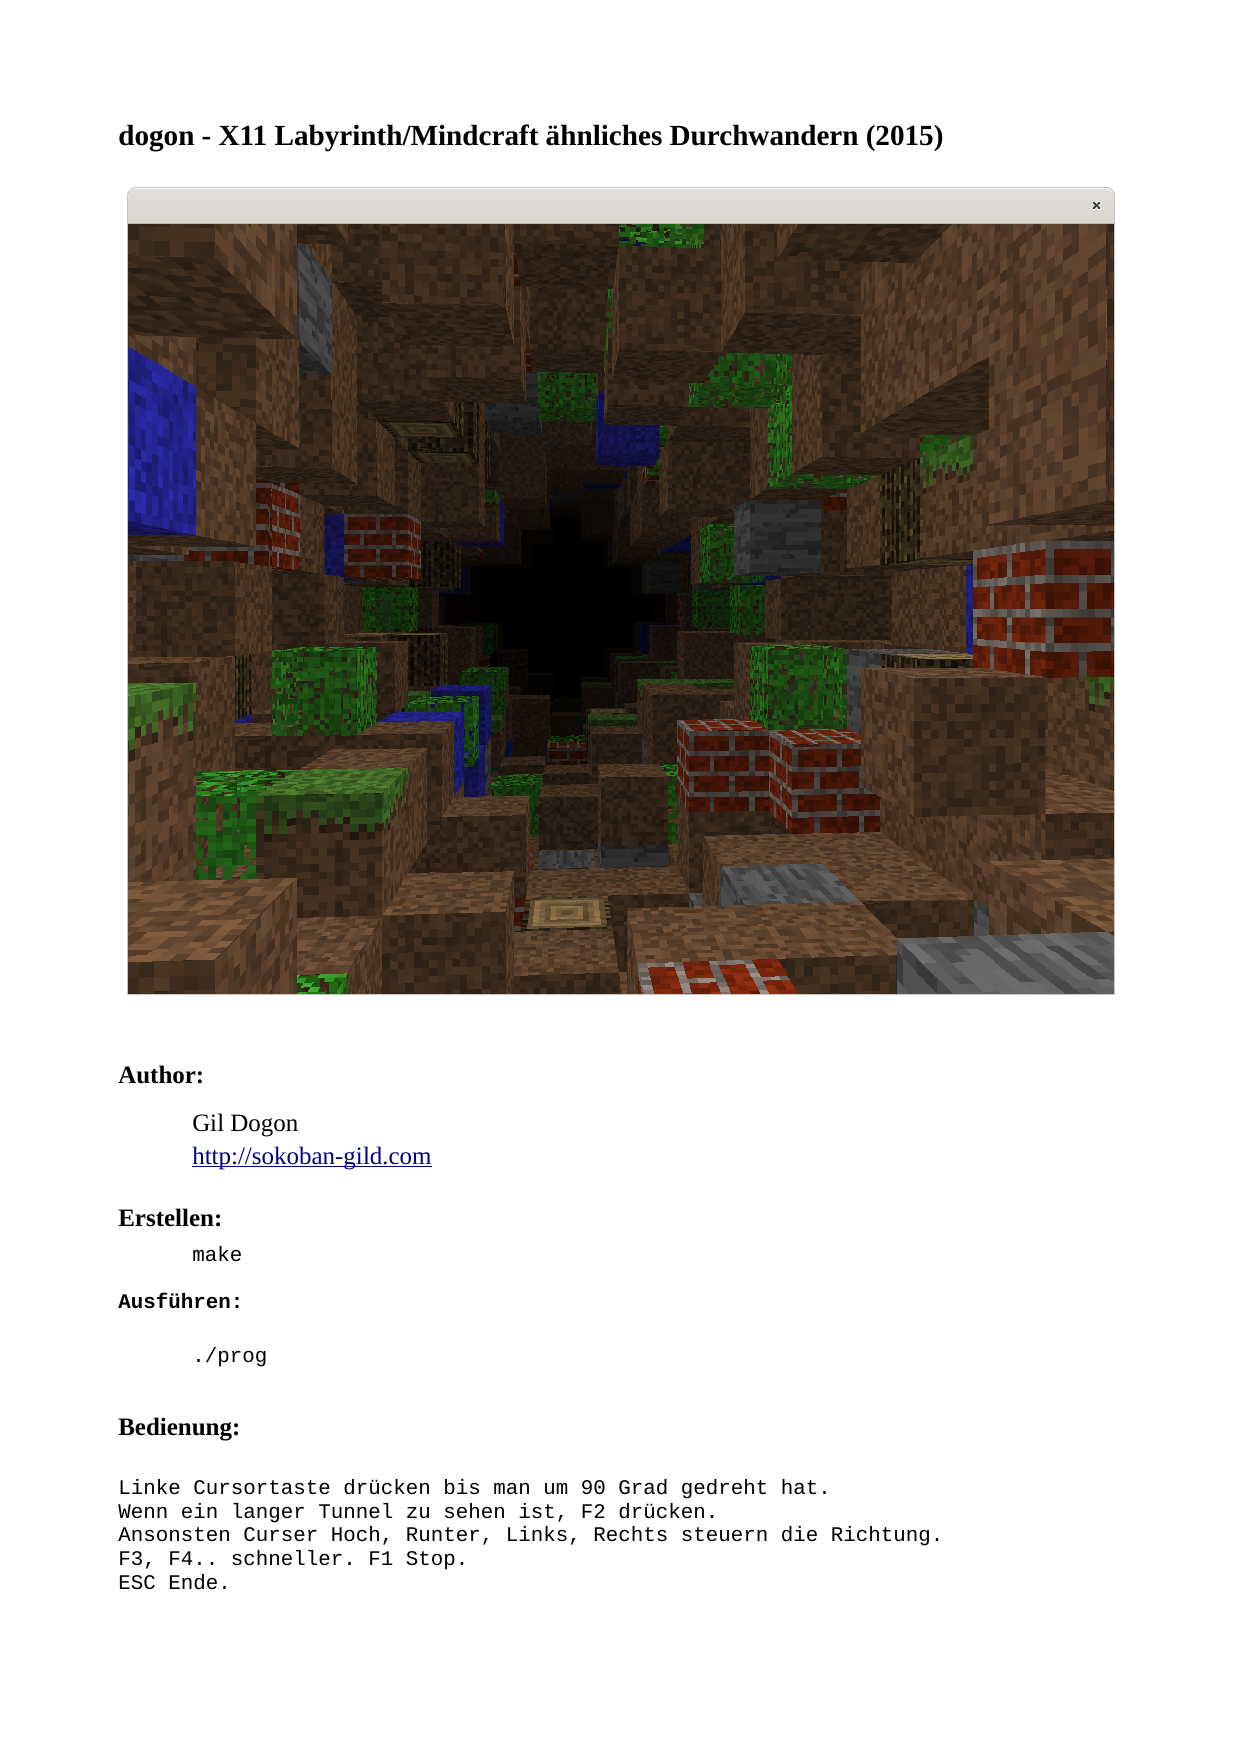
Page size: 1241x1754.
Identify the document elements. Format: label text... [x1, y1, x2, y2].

text Linke Cursortaste drücken bis man um 90 Grad gedreht hat. [118, 1477, 1122, 1501]
text Ansonsten Curser Hoch, Runter, Links, Rechts steuern die Richtung. [118, 1524, 1122, 1548]
text dogon - X11 Labyrinth/Mindcraft ähnliches Durchwandern (2015) [118, 118, 1122, 152]
text ./prog [118, 1344, 1122, 1368]
text make [118, 1244, 1122, 1268]
text Ausführen: [118, 1291, 1122, 1315]
text F3, F4.. schneller. F1 Stop. [118, 1548, 1122, 1572]
text Gil Dogon http://sokoban-gild.com [118, 1108, 1122, 1169]
text Wenn ein langer Tunnel zu sehen ist, F2 drücken. [118, 1501, 1122, 1524]
picture [118, 180, 1123, 1003]
text Author: [118, 1060, 1122, 1089]
subtitle Erstellen: [118, 1203, 1122, 1232]
text ESC Ende. [118, 1572, 1122, 1595]
subtitle Bedienung: [118, 1412, 1122, 1441]
